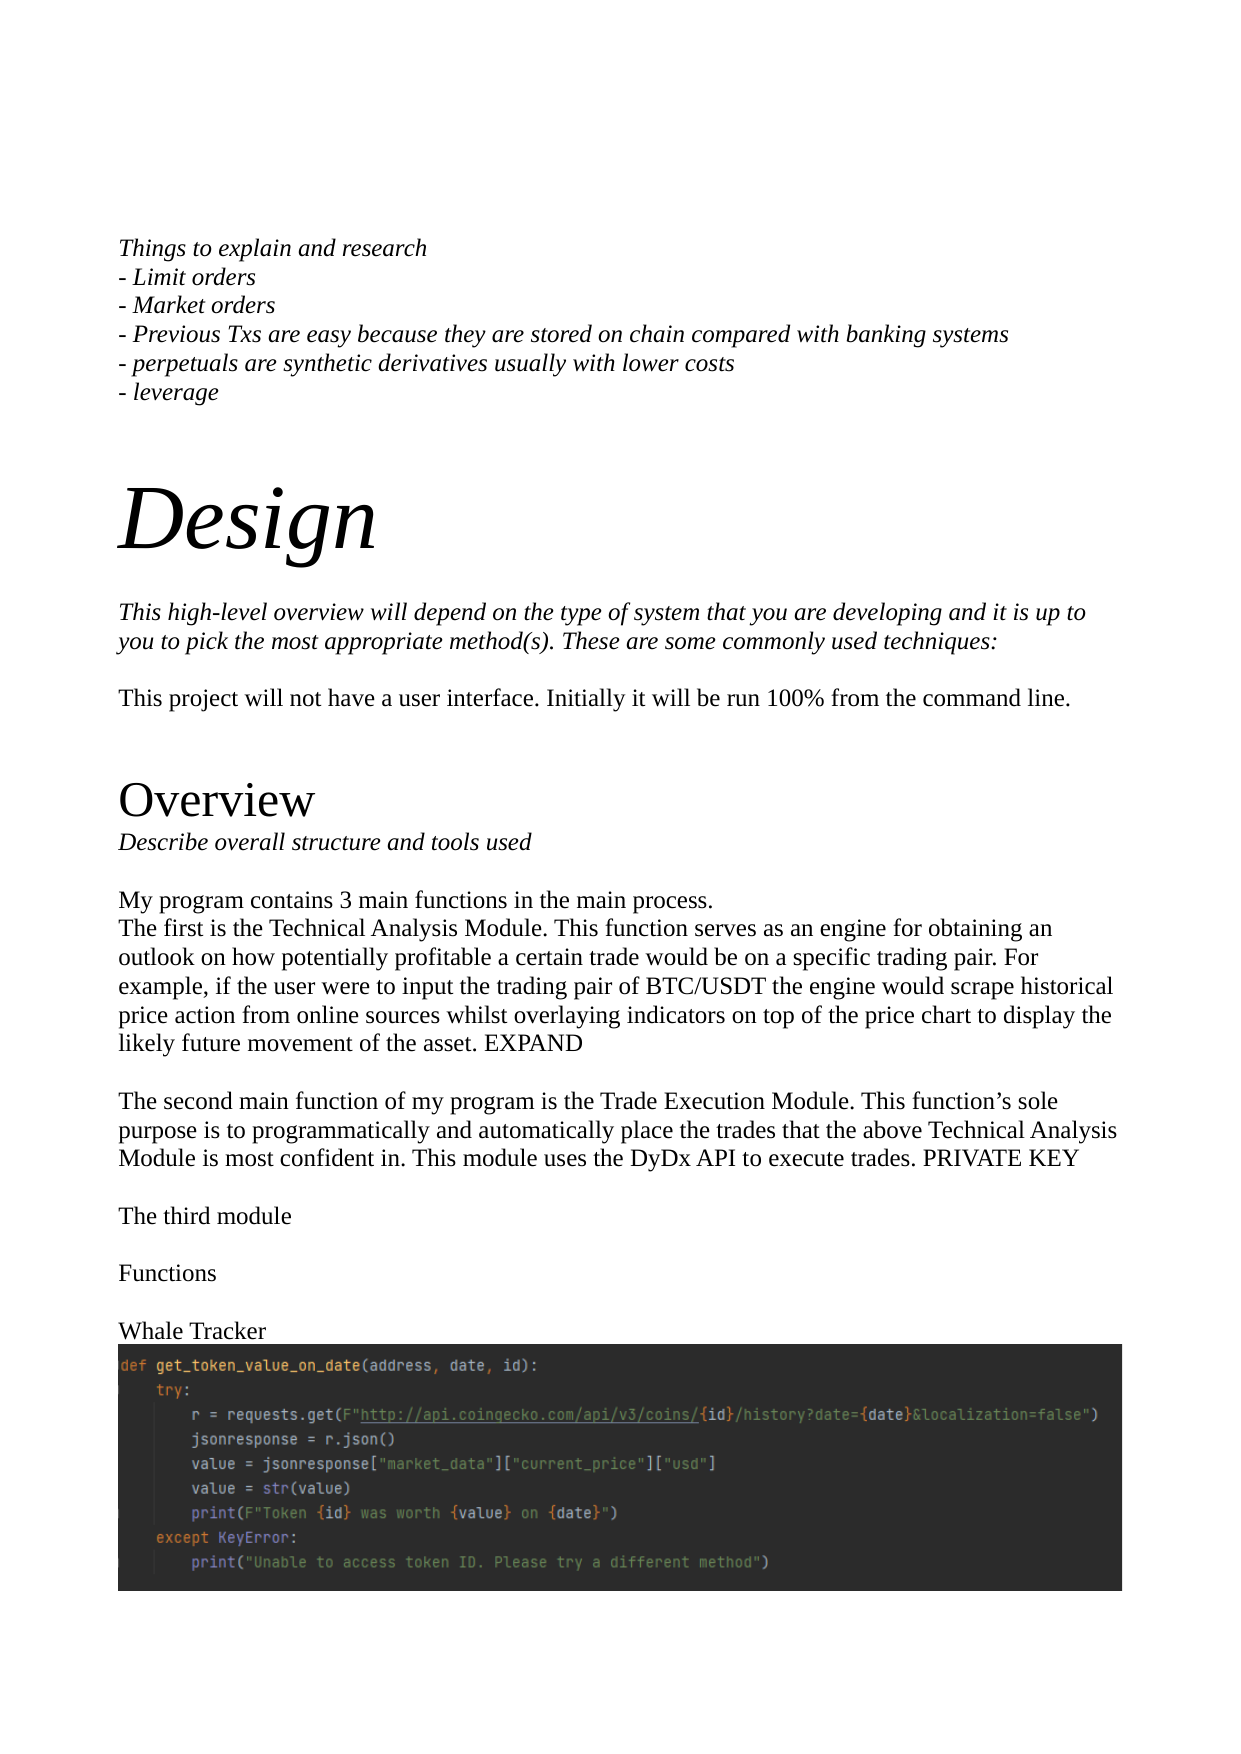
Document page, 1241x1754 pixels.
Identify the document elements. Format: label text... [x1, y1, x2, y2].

text Overview [118, 770, 1122, 827]
text The second main function of my program is the Trade Execution Module. This function’s sole purpose is to programmatically and automatically place the trades that the above Technical Analysis Module is most confident in. This module uses the DyDx API to execute trades. PRIVATE KEY [118, 1086, 1122, 1172]
text - Previous Txs are easy because they are stored on chain compared with banking systems [118, 319, 1122, 348]
text Things to explain and research [118, 233, 1122, 262]
text This project will not have a user interface. Initially it will be run 100% from the command line. [118, 683, 1122, 712]
text My program contains 3 main functions in the main process. [118, 885, 1122, 913]
text Whale Tracker [118, 1316, 1122, 1344]
text - Market orders [118, 291, 1122, 319]
text This high-level overview will depend on the type of system that you are developing and it is up to you to pick the most appropriate method(s). These are some commonly used techniques: [118, 597, 1122, 655]
text Functions [118, 1258, 1122, 1287]
picture [118, 1344, 1123, 1591]
text - perpetuals are synthetic derivatives usually with lower costs [118, 348, 1122, 377]
text The third module [118, 1201, 1122, 1230]
text The first is the Technical Analysis Module. This function serves as an engine for obtaining an outlook on how potentially profitable a certain trade would be on a specific trading pair. For example, if the user were to input the trading pair of BTC/USDT the engine would scrape historical price action from online sources whilst overlaying indicators on top of the price chart to display the likely future movement of the asset. EXPAND [118, 913, 1122, 1057]
text - Limit orders [118, 262, 1122, 291]
text Describe overall structure and tools used [118, 827, 1122, 856]
text Design [118, 463, 1122, 568]
text - leverage [118, 377, 1122, 406]
